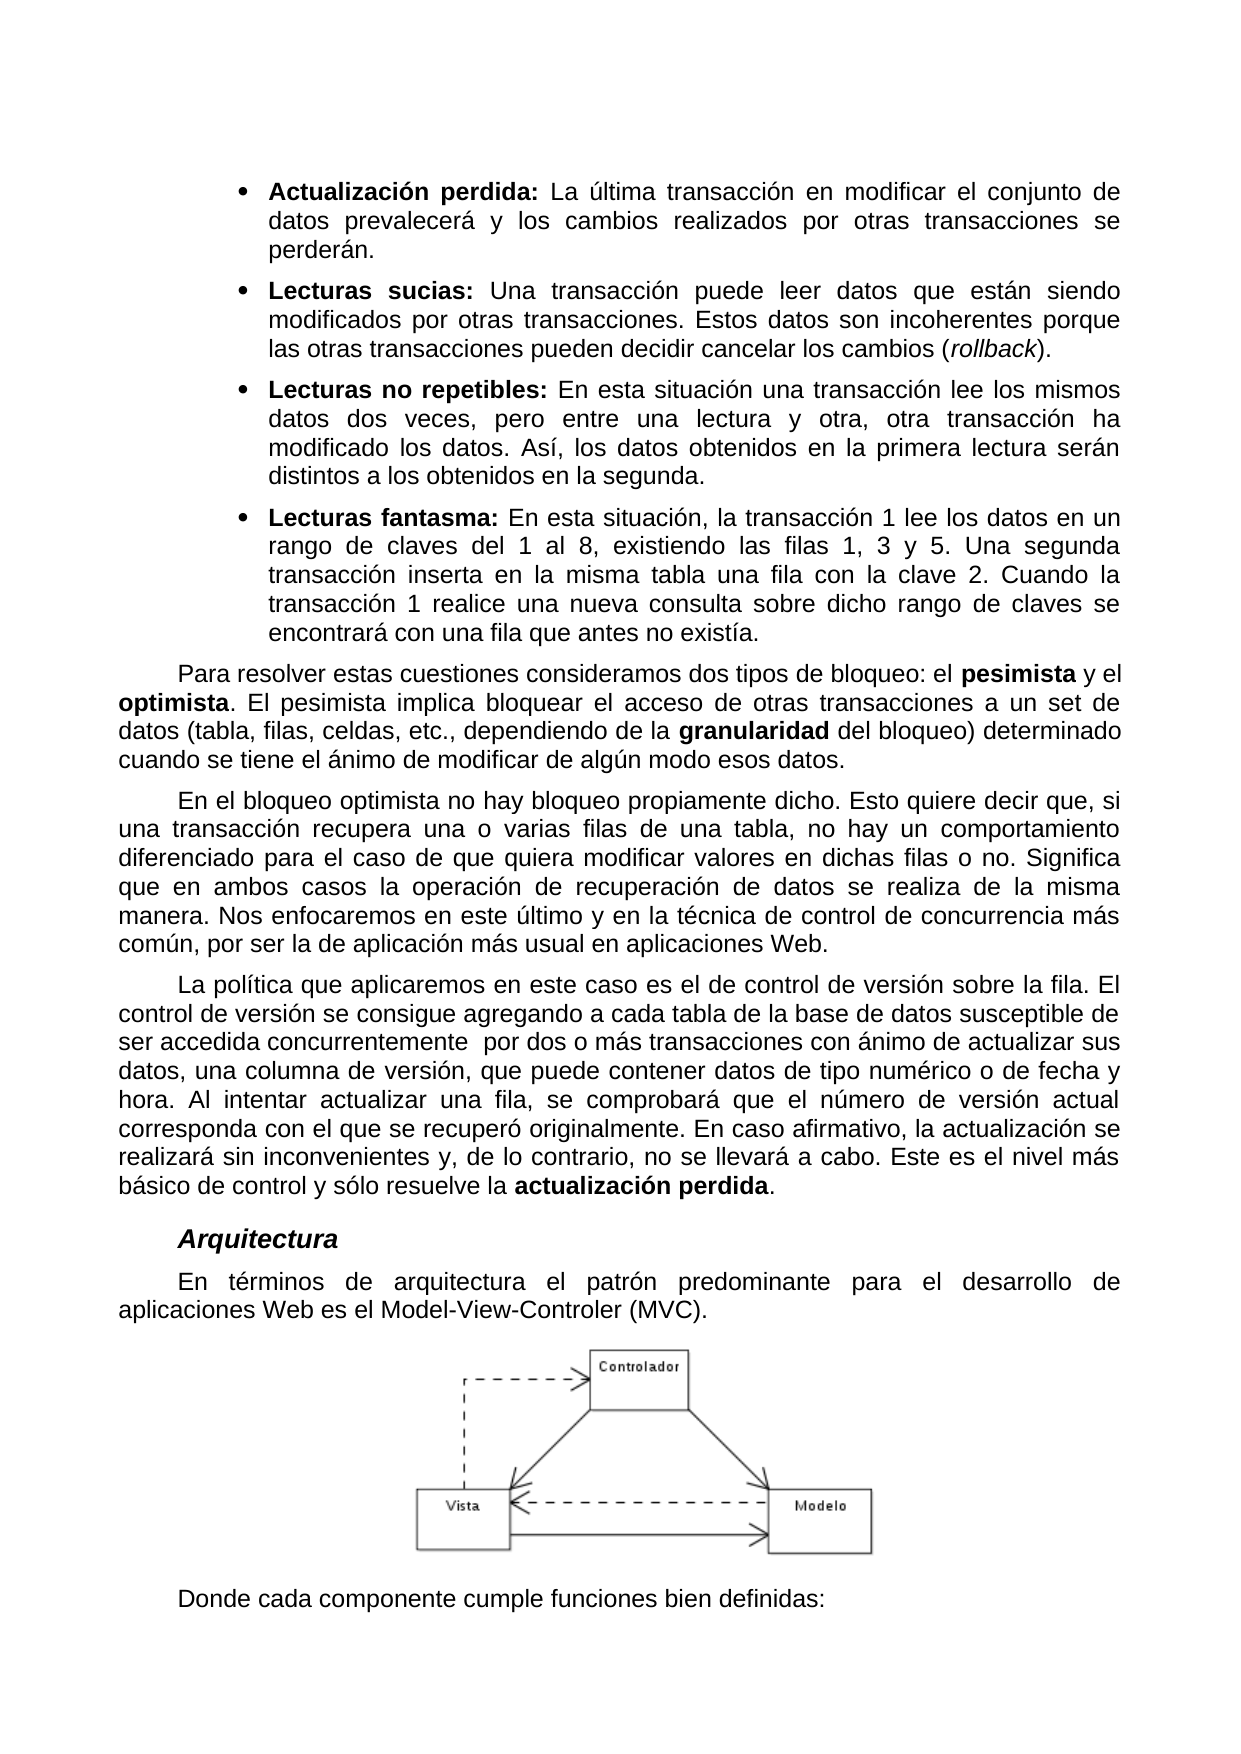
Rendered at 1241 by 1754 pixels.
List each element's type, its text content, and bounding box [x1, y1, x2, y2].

list Lecturas fantasma: En esta situación, la transacción 1 lee los datos en un rango de claves del 1 al 8, existiendo las filas 1, 3 y 5. Una segunda transacción inserta en la misma tabla una fila con la clave 2. Cuando la transacción 1 realice una nueva consulta sobre dicho rango de claves se encontrará con una fila que antes no existía. [238, 502, 1122, 646]
text En términos de arquitectura el patrón predominante para el desarrollo de aplicaciones Web es el Model-View-Controler (MVC). [716, 1295, 1122, 1324]
text Para resolver estas cuestiones consideramos dos tipos de bloqueo: el pesimista y el optimista. El pesimista implica bloquear el acceso de otras transacciones a un set de datos (tabla, filas, celdas, etc., dependiendo de la granularidad del bloqueo) determinado cuando se tiene el ánimo de modificar de algún modo esos datos. [860, 745, 1122, 774]
picture [411, 1345, 881, 1563]
text Donde cada componente cumple funciones bien definidas: [118, 1583, 1122, 1612]
list Lecturas no repetibles: En esta situación una transacción lee los mismos datos dos veces, pero entre una lectura y otra, otra transacción ha modificado los datos. Así, los datos obtenidos en la primera lectura serán distintos a los obtenidos en la segunda. [238, 375, 1122, 490]
list Actualización perdida: La última transacción en modificar el conjunto de datos prevalecerá y los cambios realizados por otras transacciones se perderán. [382, 235, 1122, 263]
subtitle Arquitectura [177, 1223, 1122, 1255]
